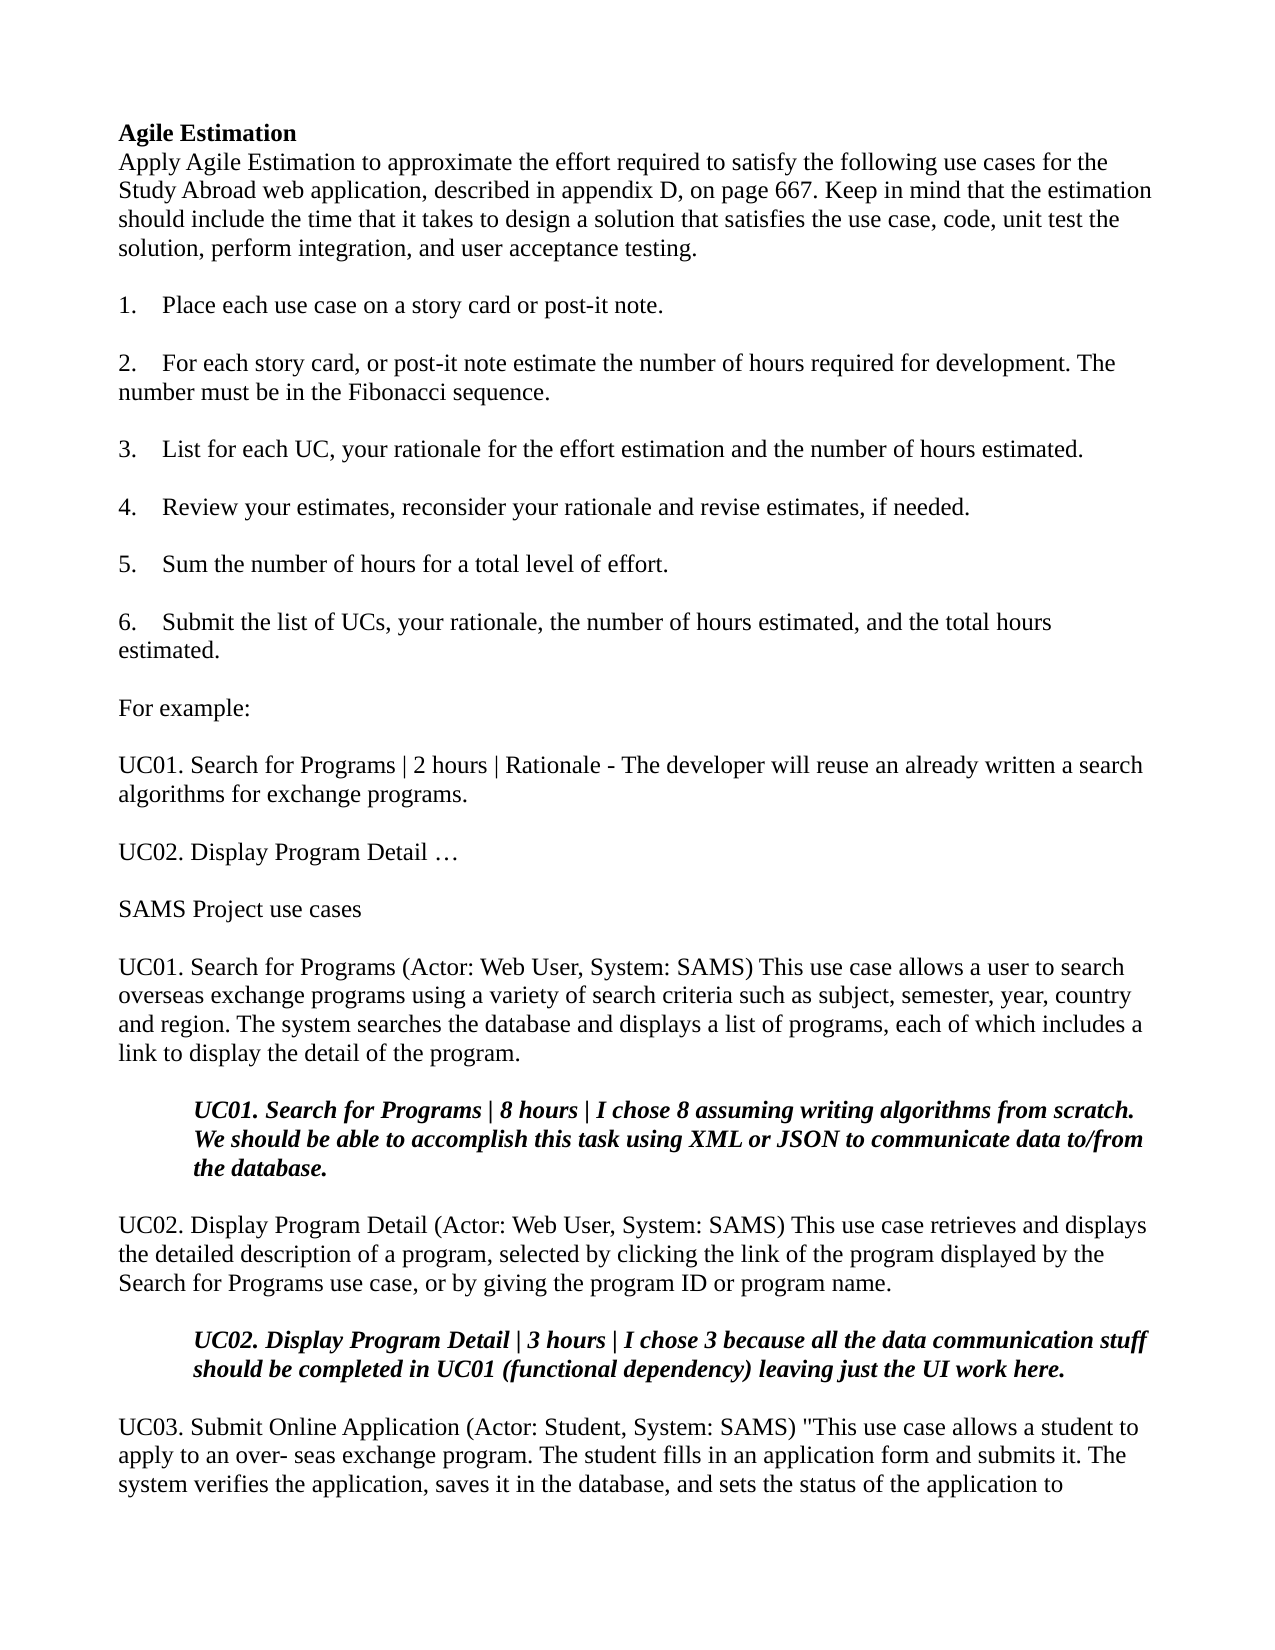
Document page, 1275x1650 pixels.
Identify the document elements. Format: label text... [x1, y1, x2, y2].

text UC01. Search for Programs (Actor: Web User, System: SAMS) This use case allows a user to search overseas exchange programs using a variety of search criteria such as subject, semester, year, country and region. The system searches the database and displays a list of programs, each of which includes a link to display the detail of the program. [118, 952, 1157, 1067]
text SAMS Project use cases [118, 894, 1157, 923]
text UC02. Display Program Detail … [118, 837, 1157, 866]
text 2. For each story card, or post-it note estimate the number of hours required for development. The number must be in the Fibonacci sequence. [118, 348, 1157, 406]
text 6. Submit the list of UCs, your rationale, the number of hours estimated, and the total hours estimated. [118, 607, 1157, 664]
text UC01. Search for Programs | 2 hours | Rationale - The developer will reuse an already written a search algorithms for exchange programs. [118, 751, 1157, 808]
text 5. Sum the number of hours for a total level of effort. [118, 549, 1157, 578]
text UC02. Display Program Detail | 3 hours | I chose 3 because all the data communication stuff should be completed in UC01 (functional dependency) leaving just the UI work here. [193, 1326, 1157, 1383]
text For example: [118, 693, 1157, 722]
text 4. Review your estimates, reconsider your rationale and revise estimates, if needed. [118, 492, 1157, 521]
text Apply Agile Estimation to approximate the effort required to satisfy the following use cases for the Study Abroad web application, described in appendix D, on page 667. Keep in mind that the estimation should include the time that it takes to design a solution that satisfies the use case, code, unit test the solution, perform integration, and user acceptance testing. [118, 147, 1157, 262]
text Agile Estimation [118, 118, 1157, 147]
text 1. Place each use case on a story card or post-it note. [118, 291, 1157, 319]
text UC01. Search for Programs | 8 hours | I chose 8 assuming writing algorithms from scratch. We should be able to accomplish this task using XML or JSON to communicate data to/from the database. [193, 1096, 1157, 1182]
text 3. List for each UC, your rationale for the effort estimation and the number of hours estimated. [118, 434, 1157, 463]
text UC03. Submit Online Application (Actor: Student, System: SAMS) "This use case allows a student to apply to an over- seas exchange program. The student fills in an application form and submits it. The system verifies the application, saves it in the database, and sets the status of the application to [118, 1412, 1157, 1498]
text UC02. Display Program Detail (Actor: Web User, System: SAMS) This use case retrieves and displays the detailed description of a program, selected by clicking the link of the program displayed by the Search for Programs use case, or by giving the program ID or program name. [118, 1211, 1157, 1297]
